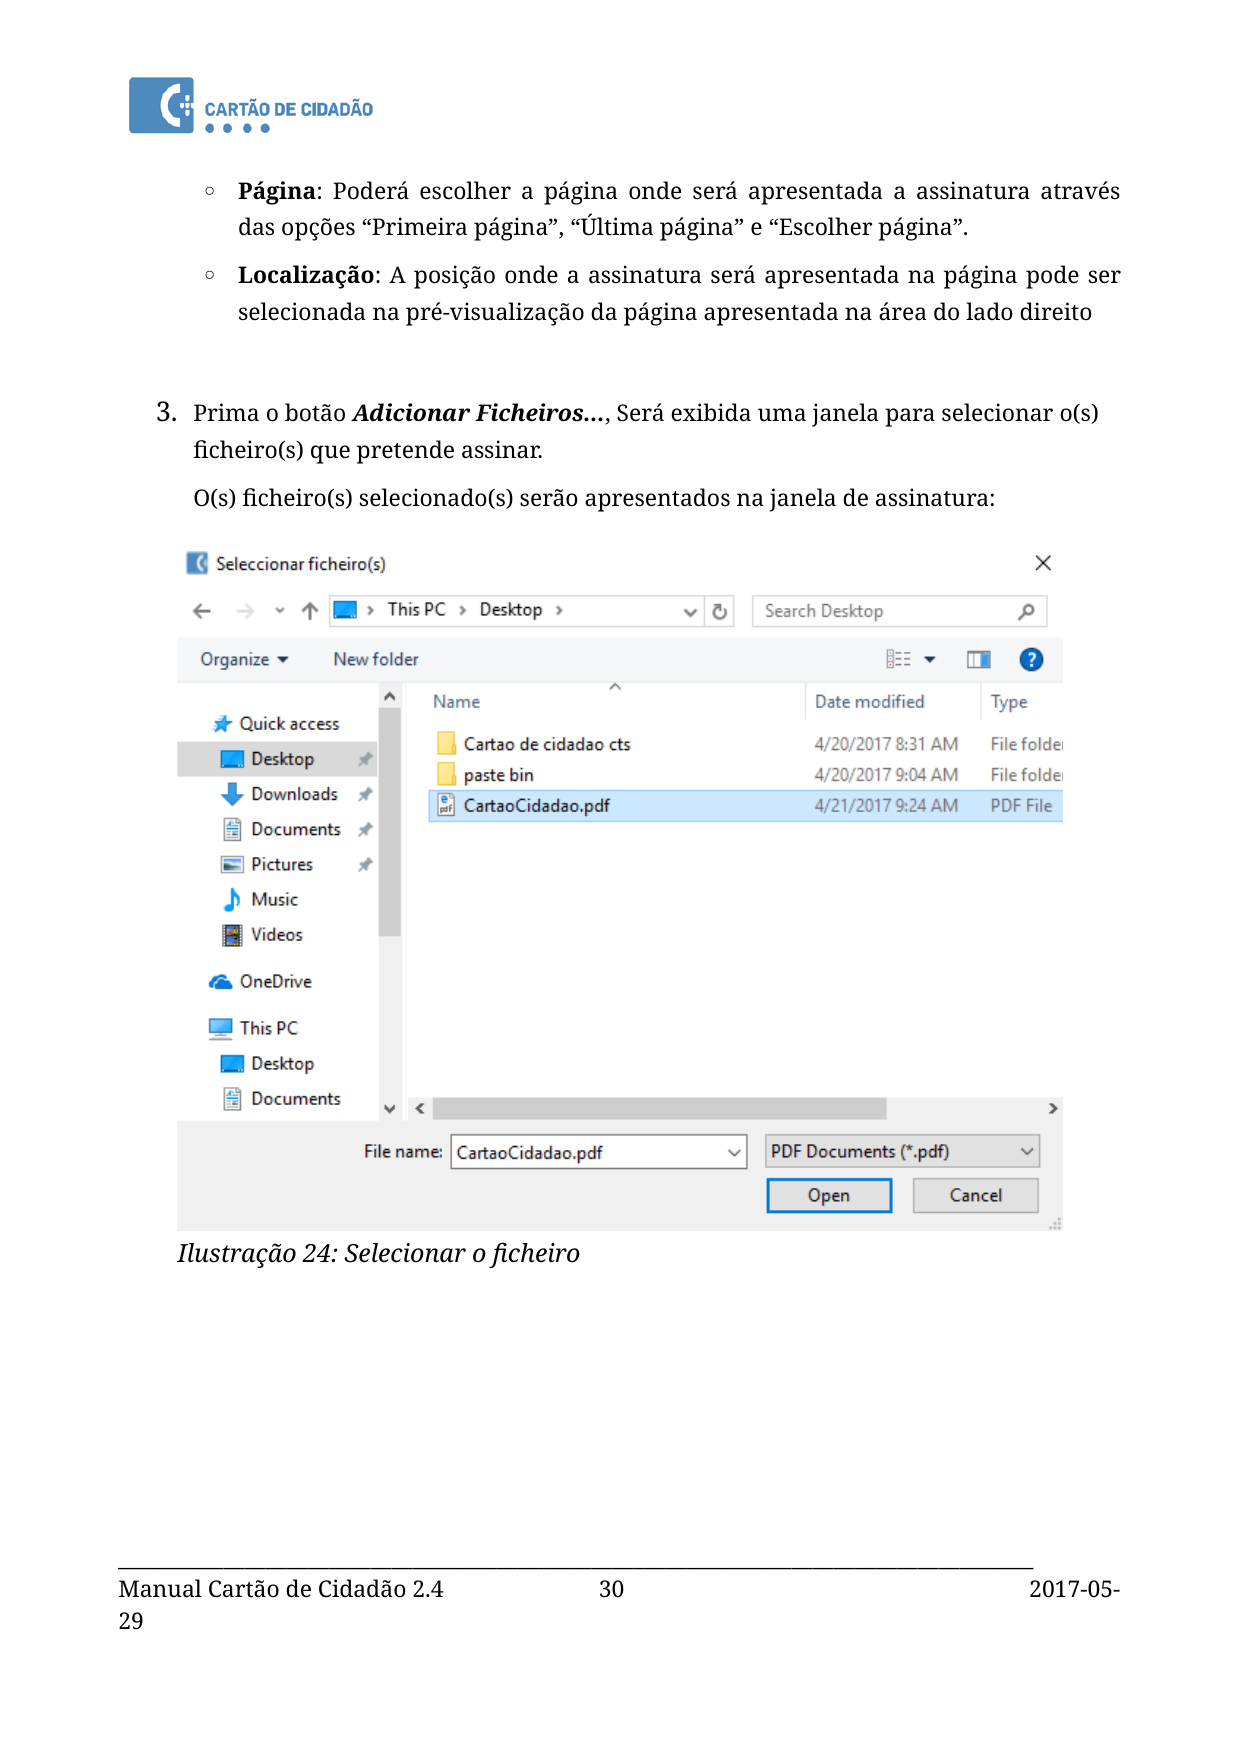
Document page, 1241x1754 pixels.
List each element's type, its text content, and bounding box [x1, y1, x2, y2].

list Página: Poderá escolher a página onde será apresentada a assinatura através das opções “Primeira página”, “Última página” e “Escolher página”. [200, 175, 1122, 242]
list O(s) ficheiro(s) selecionado(s) serão apresentados na janela de assinatura: [156, 482, 1122, 513]
text Ilustração 24: Selecionar o ficheiro [177, 1231, 1063, 1269]
picture [177, 545, 1063, 1231]
list Localização: A posição onde a assinatura será apresentada na página pode ser selecionada na pré-visualização da página apresentada na área do lado direito [200, 259, 1122, 327]
list Prima o botão Adicionar Ficheiros..., Será exibida uma janela para selecionar o(s) ficheiro(s) que pretende assinar. [156, 392, 1122, 465]
picture [126, 71, 419, 141]
